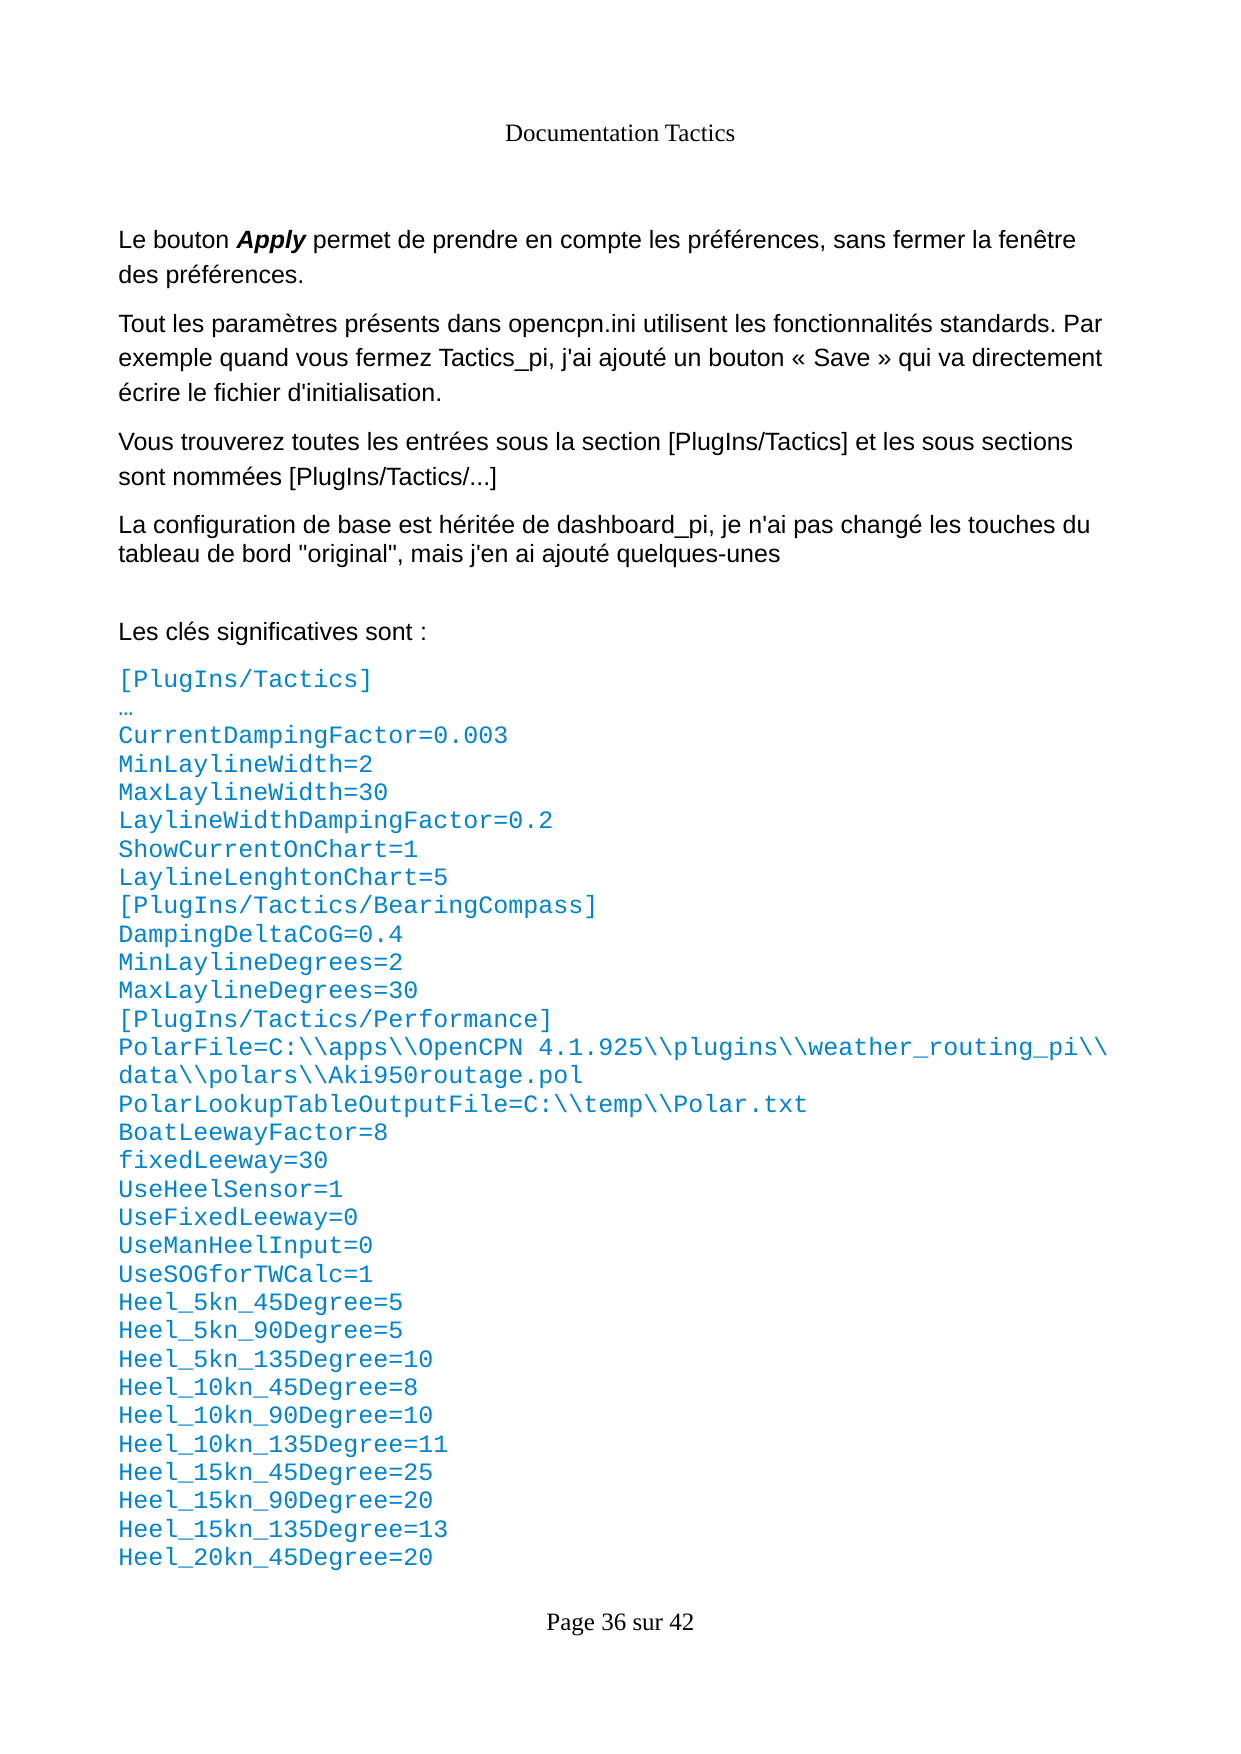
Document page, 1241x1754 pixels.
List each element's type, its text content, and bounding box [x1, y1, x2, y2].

text Heel_10kn_45Degree=8 [118, 1374, 1122, 1403]
text Le bouton Apply permet de prendre en compte les préférences, sans fermer la fenêtre des préférences. [118, 225, 1122, 289]
text Heel_15kn_45Degree=25 [118, 1459, 1122, 1488]
text Heel_5kn_90Degree=5 [118, 1318, 1122, 1346]
text UseFixedLeeway=0 [118, 1204, 1122, 1233]
text UseManHeelInput=0 [118, 1233, 1122, 1261]
text BoatLeewayFactor=8 [118, 1119, 1122, 1148]
text MinLaylineDegrees=2 [118, 949, 1122, 978]
text PolarFile=C:\\apps\\OpenCPN 4.1.925\\plugins\\weather_routing_pi\\data\\polars\\Aki950routage.pol [118, 1034, 1122, 1091]
text LaylineLenghtonChart=5 [118, 864, 1122, 893]
text CurrentDampingFactor=0.003 [118, 723, 1122, 751]
text fixedLeeway=30 [118, 1148, 1122, 1176]
text Heel_10kn_90Degree=10 [118, 1403, 1122, 1431]
text … [118, 694, 1122, 723]
text Heel_5kn_45Degree=5 [118, 1289, 1122, 1318]
text DampingDeltaCoG=0.4 [118, 921, 1122, 949]
text PolarLookupTableOutputFile=C:\\temp\\Polar.txt [118, 1091, 1122, 1119]
text [PlugIns/Tactics/BearingCompass] [118, 893, 1122, 921]
text UseHeelSensor=1 [118, 1176, 1122, 1204]
text MinLaylineWidth=2 [118, 751, 1122, 779]
text MaxLaylineDegrees=30 [118, 978, 1122, 1006]
text ShowCurrentOnChart=1 [118, 836, 1122, 864]
text Heel_20kn_45Degree=20 [118, 1544, 1122, 1573]
text [PlugIns/Tactics/Performance] [118, 1006, 1122, 1034]
text Heel_15kn_90Degree=20 [118, 1488, 1122, 1516]
text MaxLaylineWidth=30 [118, 779, 1122, 808]
text Heel_15kn_135Degree=13 [118, 1516, 1122, 1544]
text Vous trouverez toutes les entrées sous la section [PlugIns/Tactics] et les sous sections sont nommées [PlugIns/Tactics/...] [118, 427, 1122, 490]
text UseSOGforTWCalc=1 [118, 1261, 1122, 1289]
text Les clés significatives sont : [118, 617, 1122, 646]
text LaylineWidthDampingFactor=0.2 [118, 808, 1122, 836]
text Heel_10kn_135Degree=11 [118, 1431, 1122, 1459]
text La configuration de base est héritée de dashboard_pi, je n'ai pas changé les touches du tableau de bord "original", mais j'en ai ajouté quelques-unes [118, 511, 1122, 568]
text [PlugIns/Tactics] [118, 666, 1122, 694]
text Tout les paramètres présents dans opencpn.ini utilisent les fonctionnalités standards. Par exemple quand vous fermez Tactics_pi, j'ai ajouté un bouton « Save » qui va directement écrire le fichier d'initialisation. [118, 309, 1122, 407]
text Heel_5kn_135Degree=10 [118, 1346, 1122, 1374]
